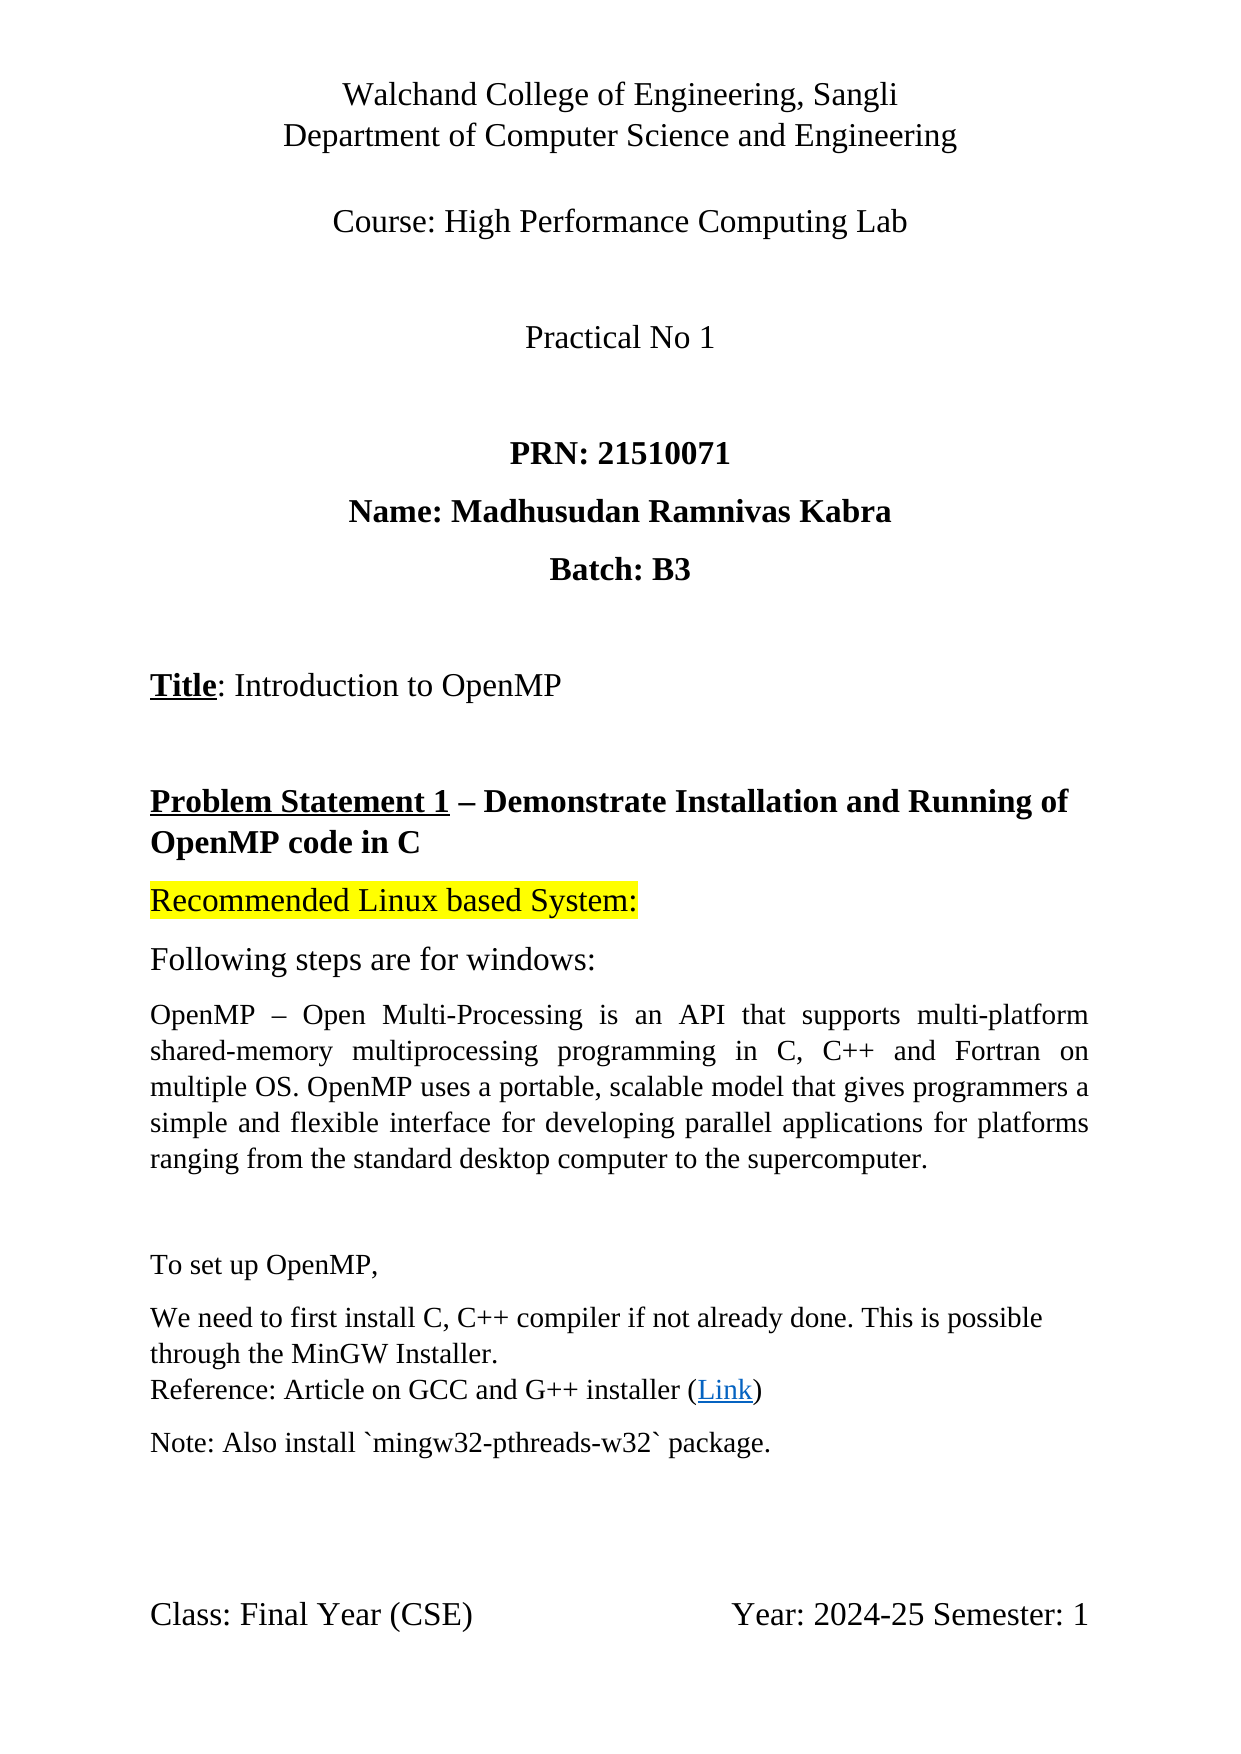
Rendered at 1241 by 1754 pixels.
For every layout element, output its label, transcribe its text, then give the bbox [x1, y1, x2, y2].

text Batch: B3 [150, 549, 1090, 588]
text To set up OpenMP, [150, 1247, 1090, 1281]
text Name: Madhusudan Ramnivas Kabra [150, 491, 1090, 529]
text Following steps are for windows: [150, 939, 1090, 977]
text Note: Also install `mingw32-pthreads-w32` package. [150, 1425, 1090, 1458]
text Course: High Performance Computing Lab [150, 201, 1090, 239]
text Problem Statement 1 – Demonstrate Installation and Running of OpenMP code in C [150, 781, 1090, 861]
text Practical No 1 [150, 317, 1090, 356]
text PRN: 21510071 [150, 433, 1090, 472]
text Recommended Linux based System: [150, 881, 1090, 919]
text OpenMP – Open Multi-Processing is an API that supports multi-platform shared-memory multiprocessing programming in C, C++ and Fortran on multiple OS. OpenMP uses a portable, scalable model that gives programmers a simple and flexible interface for developing parallel applications for platforms ranging from the standard desktop computer to the supercomputer. [150, 997, 1090, 1175]
text Title: Introduction to OpenMP [150, 665, 1090, 704]
text We need to first install C, C++ compiler if not already done. This is possible through the MinGW Installer. Reference: Article on GCC and G++ installer (Link) [150, 1300, 1090, 1406]
